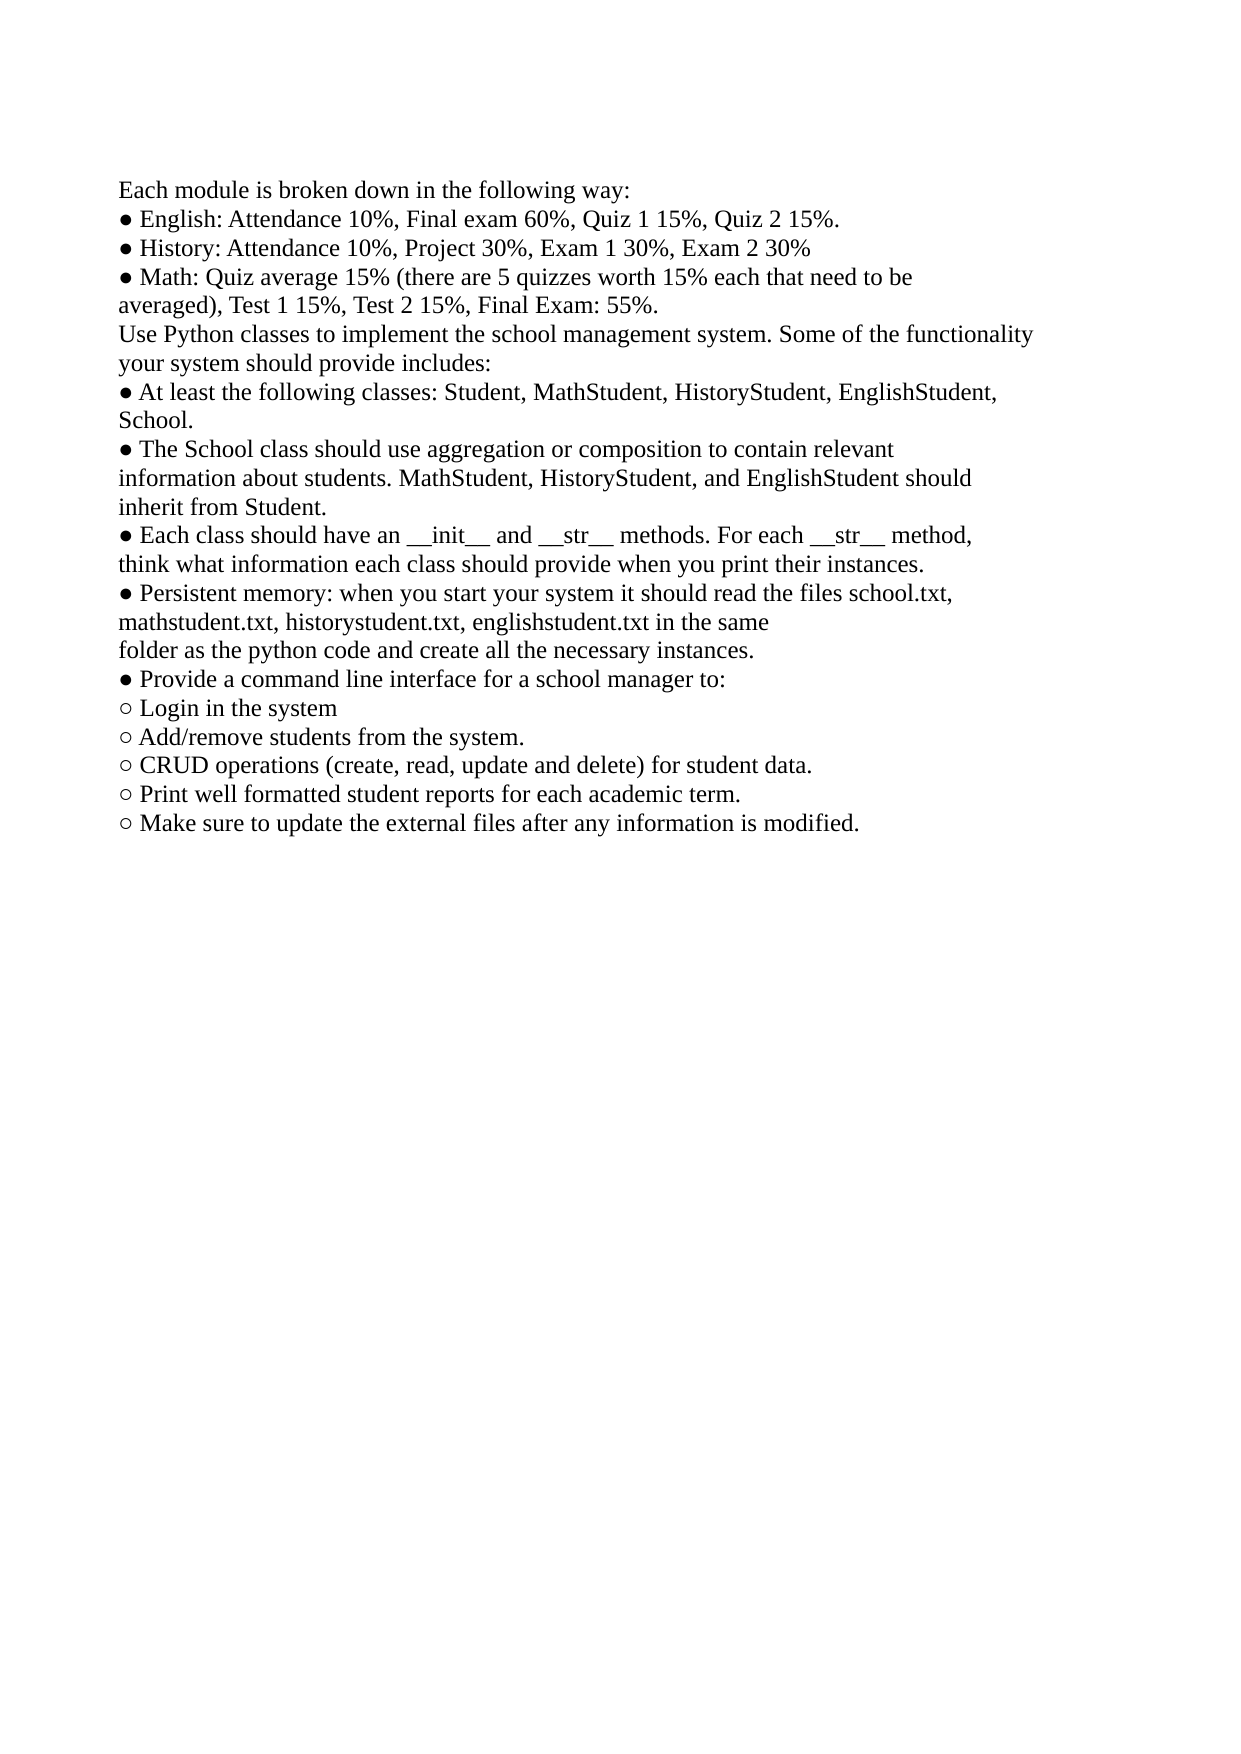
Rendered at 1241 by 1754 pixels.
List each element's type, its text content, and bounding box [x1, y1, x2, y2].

text ○ Login in the system [118, 693, 1122, 722]
text ○ Print well formatted student reports for each academic term. [118, 779, 1122, 808]
text averaged), Test 1 15%, Test 2 15%, Final Exam: 55%. [118, 291, 1122, 319]
text folder as the python code and create all the necessary instances. [118, 636, 1122, 664]
text think what information each class should provide when you print their instances. [118, 549, 1122, 578]
text ● History: Attendance 10%, Project 30%, Exam 1 30%, Exam 2 30% [118, 233, 1122, 262]
text ○ CRUD operations (create, read, update and delete) for student data. [118, 751, 1122, 779]
text ○ Make sure to update the external files after any information is modified. [118, 808, 1122, 837]
text ● Persistent memory: when you start your system it should read the files school.txt, [118, 578, 1122, 607]
text inherit from Student. [118, 492, 1122, 521]
text information about students. MathStudent, HistoryStudent, and EnglishStudent should [118, 463, 1122, 492]
text ○ Add/remove students from the system. [118, 722, 1122, 751]
text ● Math: Quiz average 15% (there are 5 quizzes worth 15% each that need to be [118, 262, 1122, 291]
text ● The School class should use aggregation or composition to contain relevant [118, 434, 1122, 463]
text ● Each class should have an __init__ and __str__ methods. For each __str__ method, [118, 521, 1122, 549]
text Each module is broken down in the following way: [118, 176, 1122, 204]
text School. [118, 406, 1122, 434]
text ● At least the following classes: Student, MathStudent, HistoryStudent, EnglishStudent, [118, 377, 1122, 406]
text your system should provide includes: [118, 348, 1122, 377]
text ● English: Attendance 10%, Final exam 60%, Quiz 1 15%, Quiz 2 15%. [118, 204, 1122, 233]
text Use Python classes to implement the school management system. Some of the functionality [118, 319, 1122, 348]
text ● Provide a command line interface for a school manager to: [118, 664, 1122, 693]
text mathstudent.txt, historystudent.txt, englishstudent.txt in the same [118, 607, 1122, 636]
